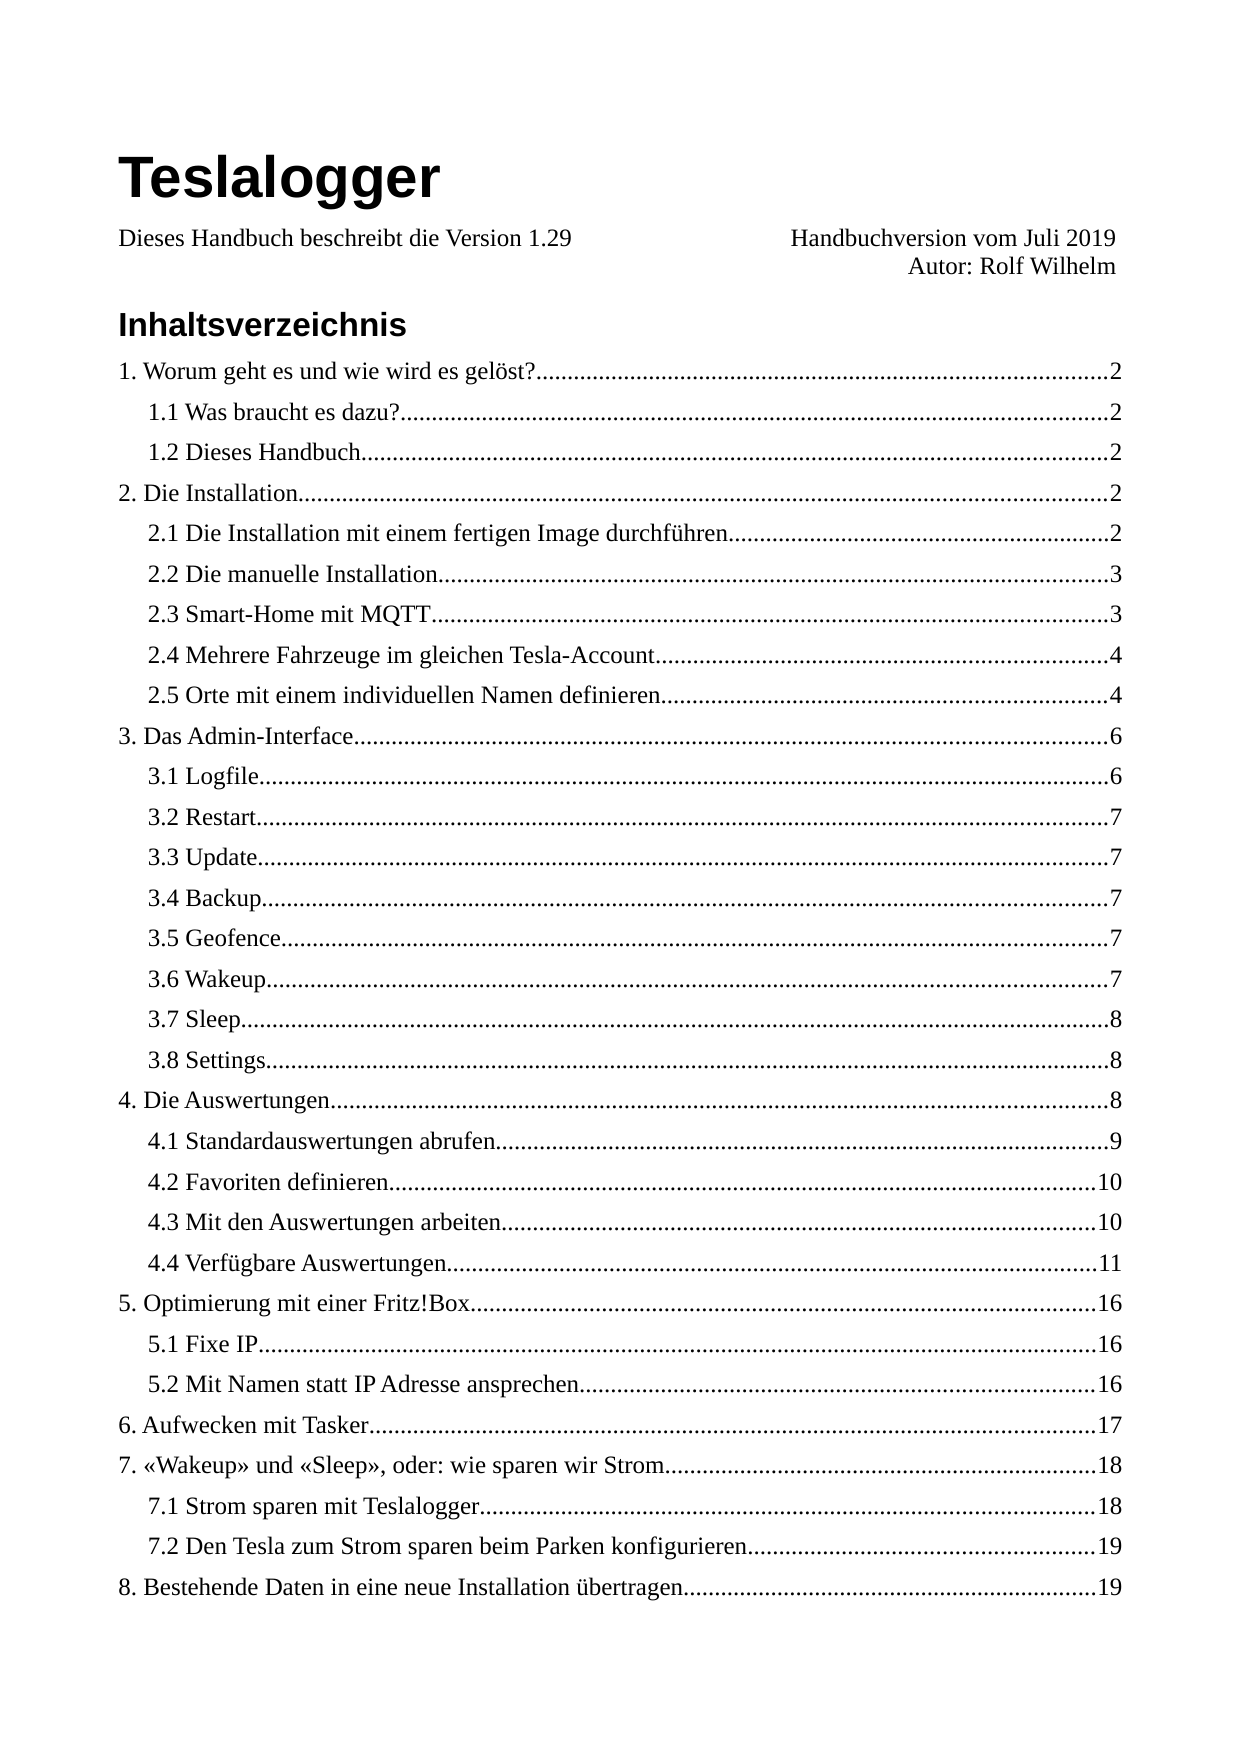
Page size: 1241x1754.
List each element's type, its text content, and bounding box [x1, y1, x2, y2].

text 7. «Wakeup» und «Sleep», oder: wie sparen wir Strom 18 [118, 1450, 1122, 1479]
text 1.1 Was braucht es dazu? 2 [148, 397, 1122, 425]
text 5.2 Mit Namen statt IP Adresse ansprechen 16 [148, 1369, 1122, 1398]
text 3.7 Sleep 8 [148, 1004, 1122, 1033]
text 4.3 Mit den Auswertungen arbeiten 10 [148, 1207, 1122, 1236]
text 1. Worum geht es und wie wird es gelöst? 2 [118, 356, 1122, 385]
text 1.2 Dieses Handbuch 2 [148, 437, 1122, 466]
text 2. Die Installation 2 [118, 478, 1122, 506]
text 8. Bestehende Daten in eine neue Installation übertragen 19 [118, 1572, 1122, 1601]
text 2.1 Die Installation mit einem fertigen Image durchführen 2 [148, 518, 1122, 547]
text 2.4 Mehrere Fahrzeuge im gleichen Tesla-Account 4 [148, 640, 1122, 668]
text 3.1 Logfile 6 [148, 761, 1122, 790]
text 3.8 Settings 8 [148, 1045, 1122, 1074]
text 5. Optimierung mit einer Fritz!Box 16 [118, 1288, 1122, 1317]
text 3.3 Update 7 [148, 842, 1122, 871]
text 4.1 Standardauswertungen abrufen 9 [148, 1126, 1122, 1155]
text 5.1 Fixe IP 16 [148, 1329, 1122, 1357]
text 3.5 Geofence 7 [148, 923, 1122, 952]
text 3.6 Wakeup 7 [148, 964, 1122, 993]
text 3. Das Admin-Interface 6 [118, 721, 1122, 749]
text 2.3 Smart-Home mit MQTT 3 [148, 599, 1122, 628]
text 7.2 Den Tesla zum Strom sparen beim Parken konfigurieren 19 [148, 1531, 1122, 1560]
text Dieses Handbuch beschreibt die Version 1.29 Handbuchversion vom Juli 2019 [118, 223, 1122, 251]
text 2.5 Orte mit einem individuellen Namen definieren 4 [148, 680, 1122, 709]
subtitle Inhaltsverzeichnis [118, 305, 1122, 344]
text 2.2 Die manuelle Installation 3 [148, 559, 1122, 587]
title Teslalogger [118, 143, 1122, 210]
text Autor: Rolf Wilhelm [118, 251, 1122, 280]
text 4.2 Favoriten definieren 10 [148, 1167, 1122, 1195]
text 3.4 Backup 7 [148, 883, 1122, 912]
text 4.4 Verfügbare Auswertungen 11 [148, 1248, 1122, 1276]
text 4. Die Auswertungen 8 [118, 1086, 1122, 1114]
text 6. Aufwecken mit Tasker 17 [118, 1410, 1122, 1438]
text 7.1 Strom sparen mit Teslalogger 18 [148, 1491, 1122, 1519]
text 3.2 Restart 7 [148, 802, 1122, 831]
